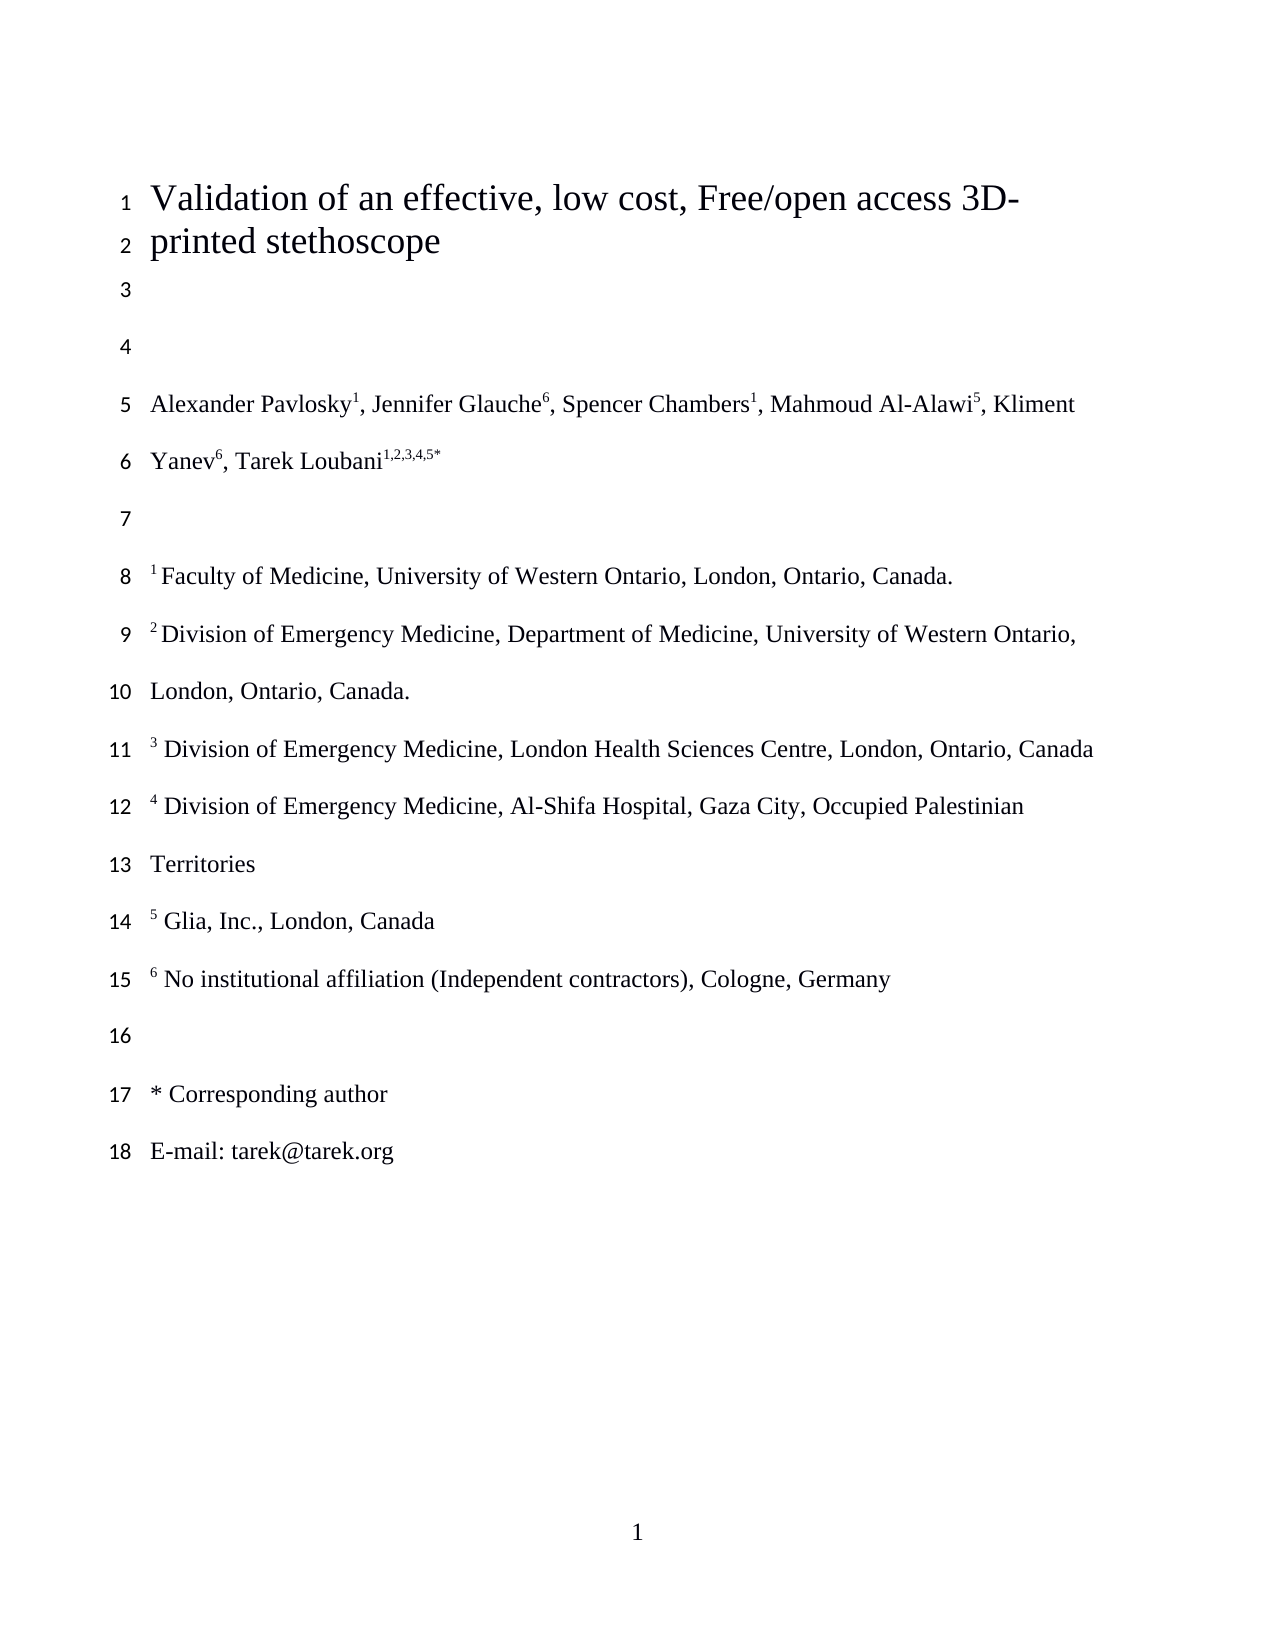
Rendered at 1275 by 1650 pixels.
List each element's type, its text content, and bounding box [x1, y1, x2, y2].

text * Corresponding author [150, 1079, 1125, 1107]
text 5 Glia, Inc., London, Canada [150, 906, 1125, 935]
title Validation of an effective, low cost, Free/open access 3D-printed stethoscope [150, 175, 1125, 261]
text 6 No institutional affiliation (Independent contractors), Cologne, Germany [150, 964, 1125, 992]
text E-mail: tarek@tarek.org [150, 1136, 1125, 1165]
text 4 Division of Emergency Medicine, Al-Shifa Hospital, Gaza City, Occupied Palestinian Territories [150, 791, 1125, 877]
text 2 Division of Emergency Medicine, Department of Medicine, University of Western Ontario, London, Ontario, Canada. [150, 619, 1125, 705]
text Alexander Pavlosky1, Jennifer Glauche6, Spencer Chambers1, Mahmoud Al-Alawi5, Kliment Yanev6, Tarek Loubani1,2,3,4,5* [150, 389, 1125, 475]
text 3 Division of Emergency Medicine, London Health Sciences Centre, London, Ontario, Canada [150, 734, 1125, 762]
text 1 Faculty of Medicine, University of Western Ontario, London, Ontario, Canada. [150, 561, 1125, 590]
